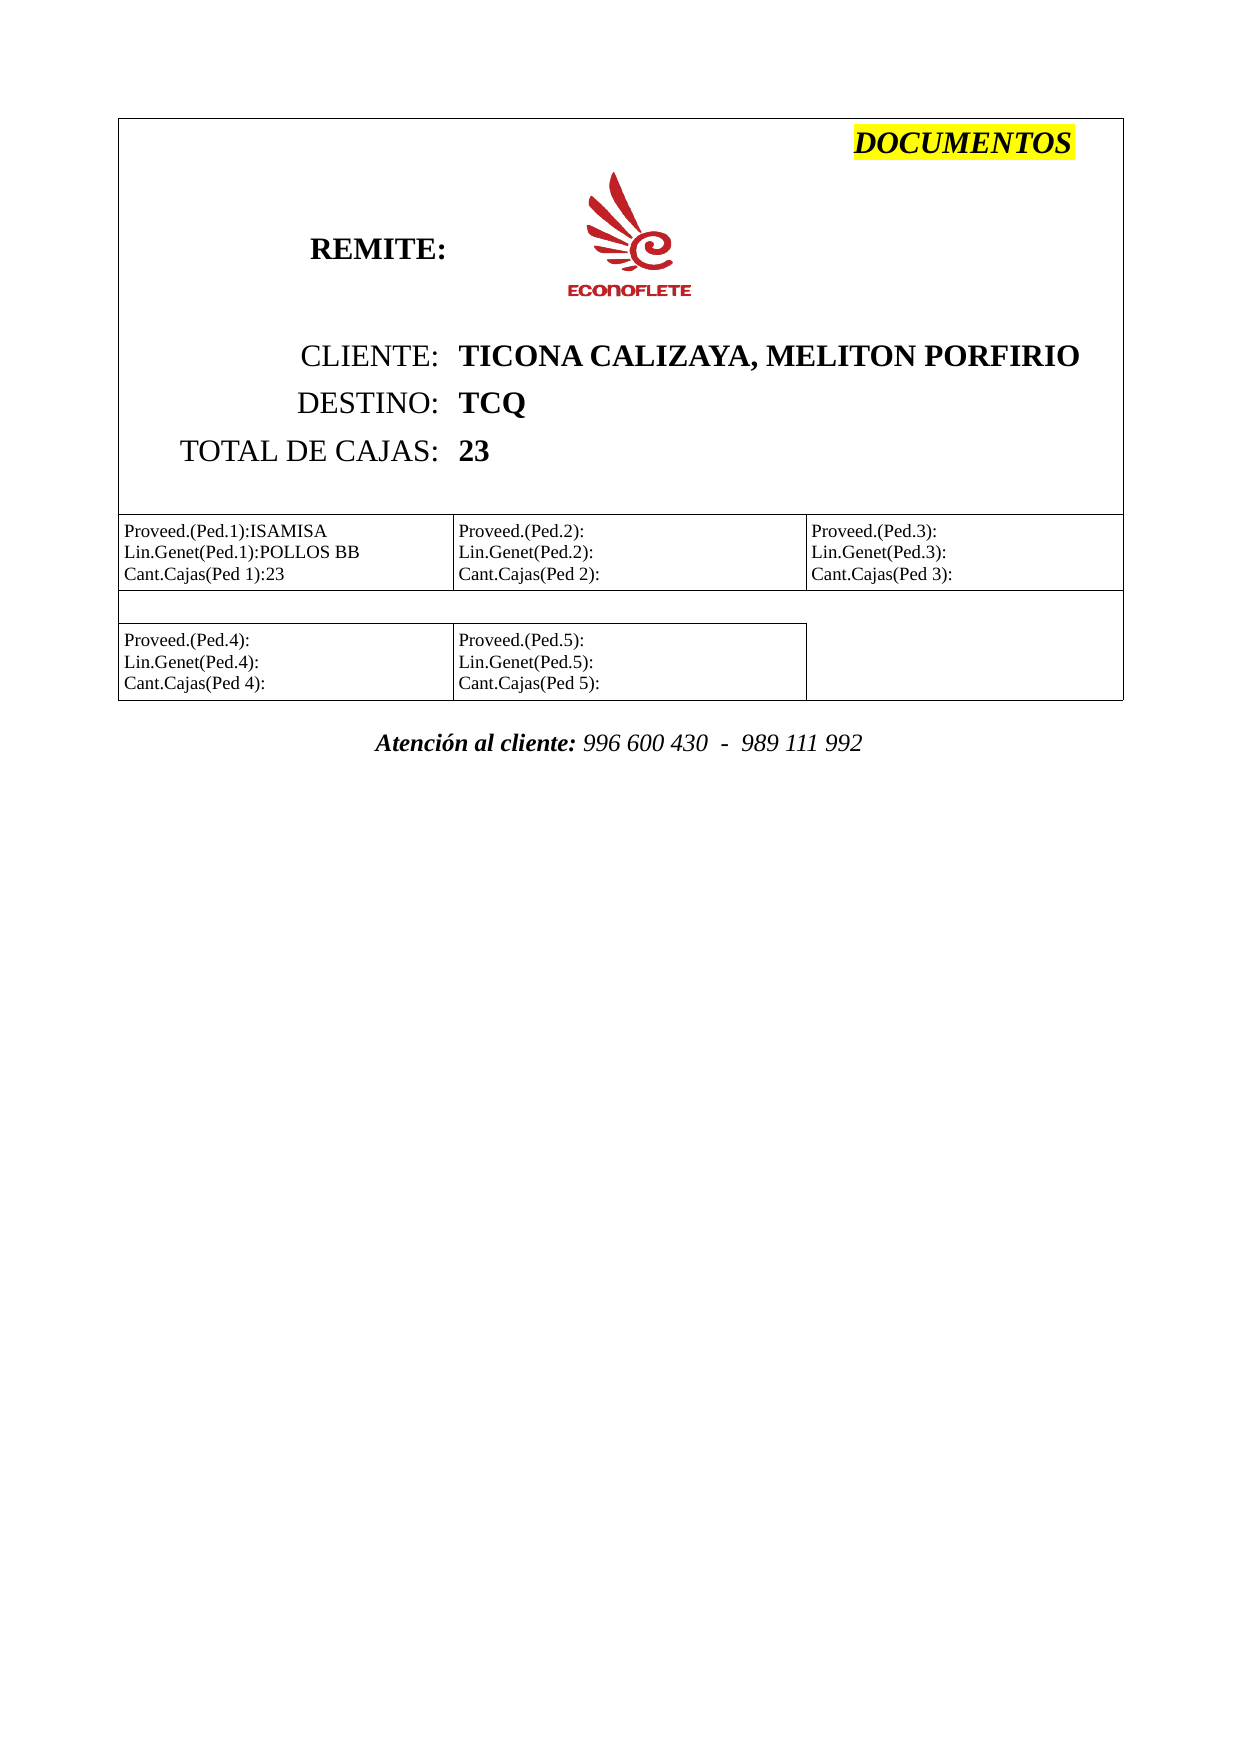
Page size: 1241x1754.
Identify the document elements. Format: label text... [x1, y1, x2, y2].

table_cell Proveed.(Ped.2): Lin.Genet(Ped.2): Cant.Cajas(Ped 2): [454, 515, 806, 590]
table_cell [453, 474, 806, 514]
table_cell TICONA CALIZAYA, MELITON PORFIRIO [453, 332, 1123, 379]
table_cell TOTAL DE CAJAS: [119, 426, 453, 474]
table_cell REMITE: [119, 166, 453, 332]
text Atención al cliente: 996 600 430 - 989 111 992 [118, 728, 1122, 757]
table_cell [806, 591, 1123, 623]
table_cell TCQ [453, 379, 806, 426]
table_cell Proveed.(Ped.5): Lin.Genet(Ped.5): Cant.Cajas(Ped 5): [454, 624, 806, 699]
table_cell [453, 166, 806, 332]
picture [552, 171, 707, 297]
table_cell [807, 623, 1123, 699]
table_header [453, 119, 806, 166]
table_cell [119, 474, 453, 514]
table_cell [119, 591, 453, 623]
table_header [119, 119, 453, 166]
table_cell Proveed.(Ped.1):ISAMISA Lin.Genet(Ped.1):POLLOS BB Cant.Cajas(Ped 1):23 [119, 515, 453, 590]
table_cell [806, 166, 1123, 332]
table_cell 23 [453, 426, 1123, 474]
table_cell CLIENTE: [119, 332, 453, 379]
table_cell [806, 379, 1123, 426]
table_cell Proveed.(Ped.3): Lin.Genet(Ped.3): Cant.Cajas(Ped 3): [807, 515, 1123, 590]
table_cell [453, 591, 806, 623]
table_cell Proveed.(Ped.4): Lin.Genet(Ped.4): Cant.Cajas(Ped 4): [119, 624, 453, 699]
table_cell [806, 474, 1123, 514]
table_header DOCUMENTOS [806, 119, 1123, 166]
table_cell DESTINO: [119, 379, 453, 426]
